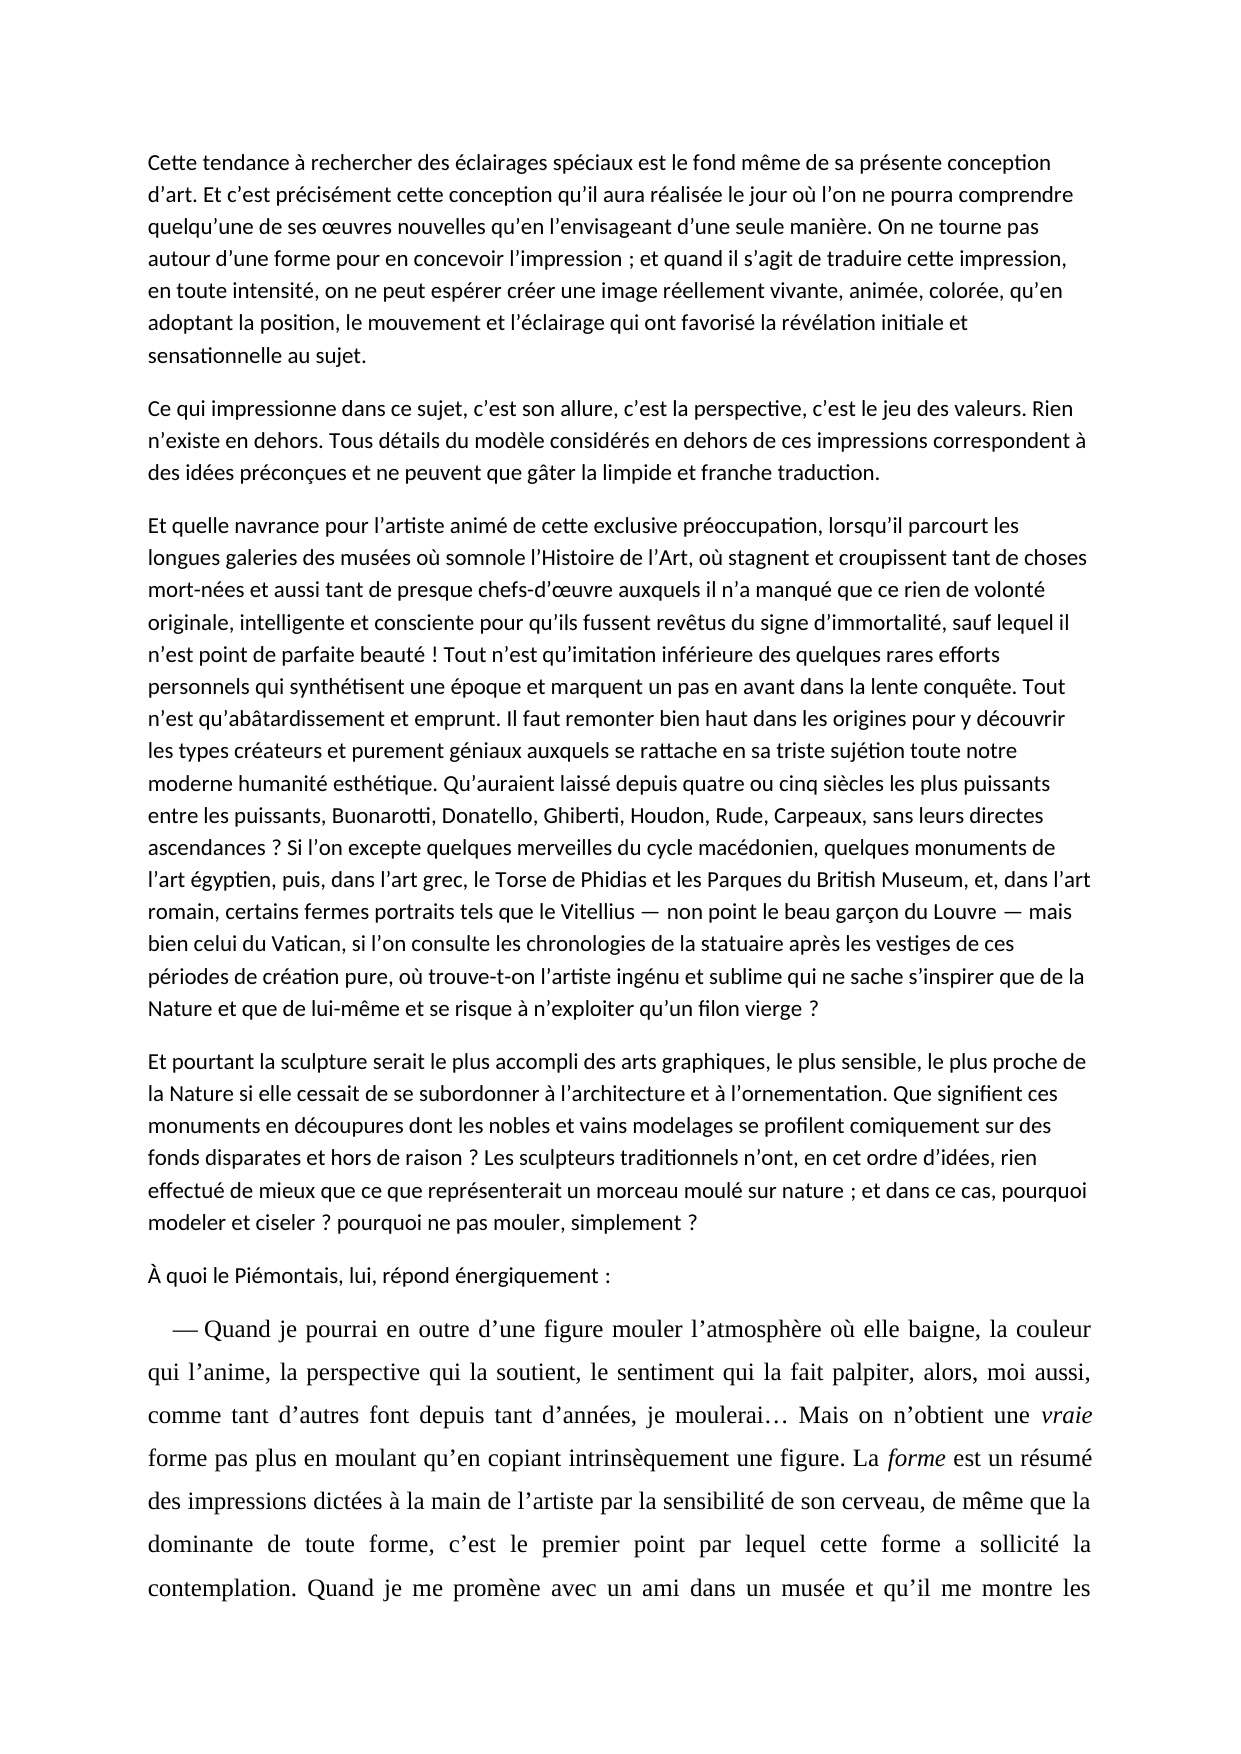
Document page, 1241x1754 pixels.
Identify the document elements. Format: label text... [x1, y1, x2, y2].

text Ce qui impressionne dans ce sujet, c’est son allure, c’est la perspective, c’est le jeu des valeurs. Rien n’existe en dehors. Tous détails du modèle considérés en dehors de ces impressions correspondent à des idées préconçues et ne peuvent que gâter la limpide et franche traduction. [148, 394, 1093, 486]
text À quoi le Piémontais, lui, répond énergiquement : [148, 1261, 1093, 1289]
text Et quelle navrance pour l’artiste animé de cette exclusive préoccupation, lorsqu’il parcourt les longues galeries des musées où somnole l’Histoire de l’Art, où stagnent et croupissent tant de choses mort-nées et aussi tant de presque chefs-d’œuvre auxquels il n’a manqué que ce rien de volonté originale, intelligente et consciente pour qu’ils fussent revêtus du signe d’immortalité, sauf lequel il n’est point de parfaite beauté ! Tout n’est qu’imitation inférieure des quelques rares efforts personnels qui synthétisent une époque et marquent un pas en avant dans la lente conquête. Tout n’est qu’abâtardissement et emprunt. Il faut remonter bien haut dans les origines pour y découvrir les types créateurs et purement géniaux auxquels se rattache en sa triste sujétion toute notre moderne humanité esthétique. Qu’auraient laissé depuis quatre ou cinq siècles les plus puissants entre les puissants, Buonarotti, Donatello, Ghiberti, Houdon, Rude, Carpeaux, sans leurs directes ascendances ? Si l’on excepte quelques merveilles du cycle macédonien, quelques monuments de l’art égyptien, puis, dans l’art grec, le Torse de Phidias et les Parques du British Museum, et, dans l’art romain, certains fermes portraits tels que le Vitellius — non point le beau garçon du Louvre — mais bien celui du Vatican, si l’on consulte les chronologies de la statuaire après les vestiges de ces périodes de création pure, où trouve-t-on l’artiste ingénu et sublime qui ne sache s’inspirer que de la Nature et que de lui-même et se risque à n’exploiter qu’un filon vierge ? [148, 511, 1093, 1022]
text Cette tendance à rechercher des éclairages spéciaux est le fond même de sa présente conception d’art. Et c’est précisément cette conception qu’il aura réalisée le jour où l’on ne pourra comprendre quelqu’une de ses œuvres nouvelles qu’en l’envisageant d’une seule manière. On ne tourne pas autour d’une forme pour en concevoir l’impression ; et quand il s’agit de traduire cette impression, en toute intensité, on ne peut espérer créer une image réellement vivante, animée, colorée, qu’en adoptant la position, le mouvement et l’éclairage qui ont favorisé la révélation initiale et sensationnelle au sujet. [148, 148, 1093, 369]
text — Quand je pourrai en outre d’une figure mouler l’atmosphère où elle baigne, la couleur qui l’anime, la perspective qui la soutient, le sentiment qui la fait palpiter, alors, moi aussi, comme tant d’autres font depuis tant d’années, je moulerai… Mais on n’obtient une vraie forme pas plus en moulant qu’en copiant intrinsèquement une figure. La forme est un résumé des impressions dictées à la main de l’artiste par la sensibilité de son cerveau, de même que la dominante de toute forme, c’est le premier point par lequel cette forme a sollicité la contemplation. Quand je me promène avec un ami dans un musée et qu’il me montre les [148, 1314, 1093, 1601]
text Et pourtant la sculpture serait le plus accompli des arts graphiques, le plus sensible, le plus proche de la Nature si elle cessait de se subordonner à l’architecture et à l’ornementation. Que signifient ces monuments en découpures dont les nobles et vains modelages se profilent comiquement sur des fonds disparates et hors de raison ? Les sculpteurs traditionnels n’ont, en cet ordre d’idées, rien effectué de mieux que ce que représenterait un morceau moulé sur nature ; et dans ce cas, pourquoi modeler et ciseler ? pourquoi ne pas mouler, simplement ? [148, 1047, 1093, 1236]
